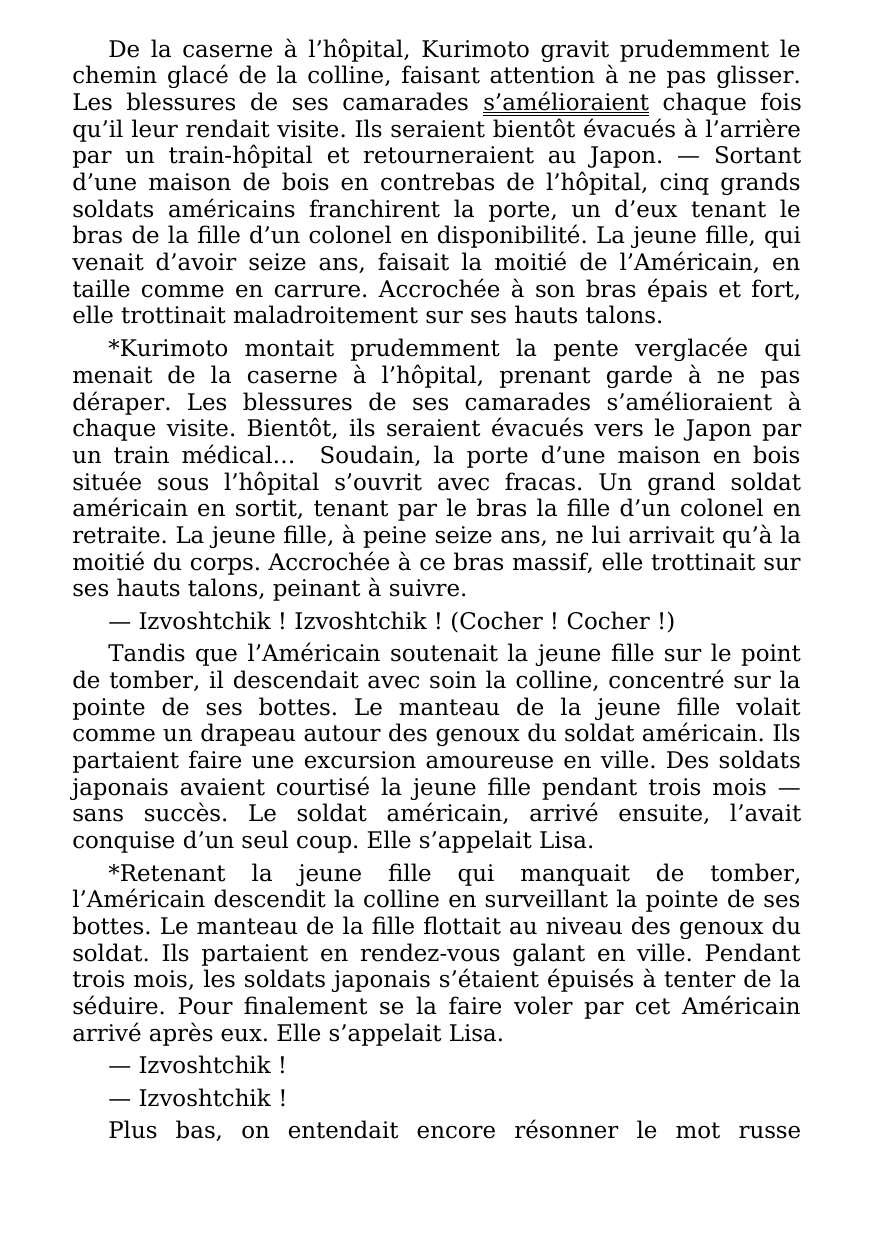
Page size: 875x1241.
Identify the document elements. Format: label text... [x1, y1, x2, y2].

text — Izvoshtchik ! Izvoshtchik ! (Cocher ! Cocher !) [72, 608, 802, 634]
text — Izvoshtchik ! [72, 1085, 802, 1112]
text *Retenant la jeune fille qui manquait de tomber, l’Américain descendit la colline en surveillant la pointe de ses bottes. Le manteau de la fille flottait au niveau des genoux du soldat. Ils partaient en rendez-vous galant en ville. Pendant trois mois, les soldats japonais s’étaient épuisés à tenter de la séduire. Pour finalement se la faire voler par cet Américain arrivé après eux. Elle s’appelait Lisa. [72, 860, 802, 1046]
text — Izvoshtchik ! [72, 1052, 802, 1079]
text Plus bas, on entendait encore résonner le mot russe [72, 1118, 802, 1144]
text Tandis que l’Américain soutenait la jeune fille sur le point de tomber, il descendait avec soin la colline, concentré sur la pointe de ses bottes. Le manteau de la jeune fille volait comme un drapeau autour des genoux du soldat américain. Ils partaient faire une excursion amoureuse en ville. Des soldats japonais avaient courtisé la jeune fille pendant trois mois — sans succès. Le soldat américain, arrivé ensuite, l’avait conquise d’un seul coup. Elle s’appelait Lisa. [72, 641, 802, 854]
text De la caserne à l’hôpital, Kurimoto gravit prudemment le chemin glacé de la colline, faisant attention à ne pas glisser. Les blessures de ses camarades s’amélioraient chaque fois qu’il leur rendait visite. Ils seraient bientôt évacués à l’arrière par un train-hôpital et retourneraient au Japon. — Sortant d’une maison de bois en contrebas de l’hôpital, cinq grands soldats américains franchirent la porte, un d’eux tenant le bras de la fille d’un colonel en disponibilité. La jeune fille, qui venait d’avoir seize ans, faisait la moitié de l’Américain, en taille comme en carrure. Accrochée à son bras épais et fort, elle trottinait maladroitement sur ses hauts talons. [72, 36, 802, 329]
text *Kurimoto montait prudemment la pente verglacée qui menait de la caserne à l’hôpital, prenant garde à ne pas déraper. Les blessures de ses camarades s’amélioraient à chaque visite. Bientôt, ils seraient évacués vers le Japon par un train médical… Soudain, la porte d’une maison en bois située sous l’hôpital s’ouvrit avec fracas. Un grand soldat américain en sortit, tenant par le bras la fille d’un colonel en retraite. La jeune fille, à peine seize ans, ne lui arrivait qu’à la moitié du corps. Accrochée à ce bras massif, elle trottinait sur ses hauts talons, peinant à suivre. [72, 335, 802, 602]
